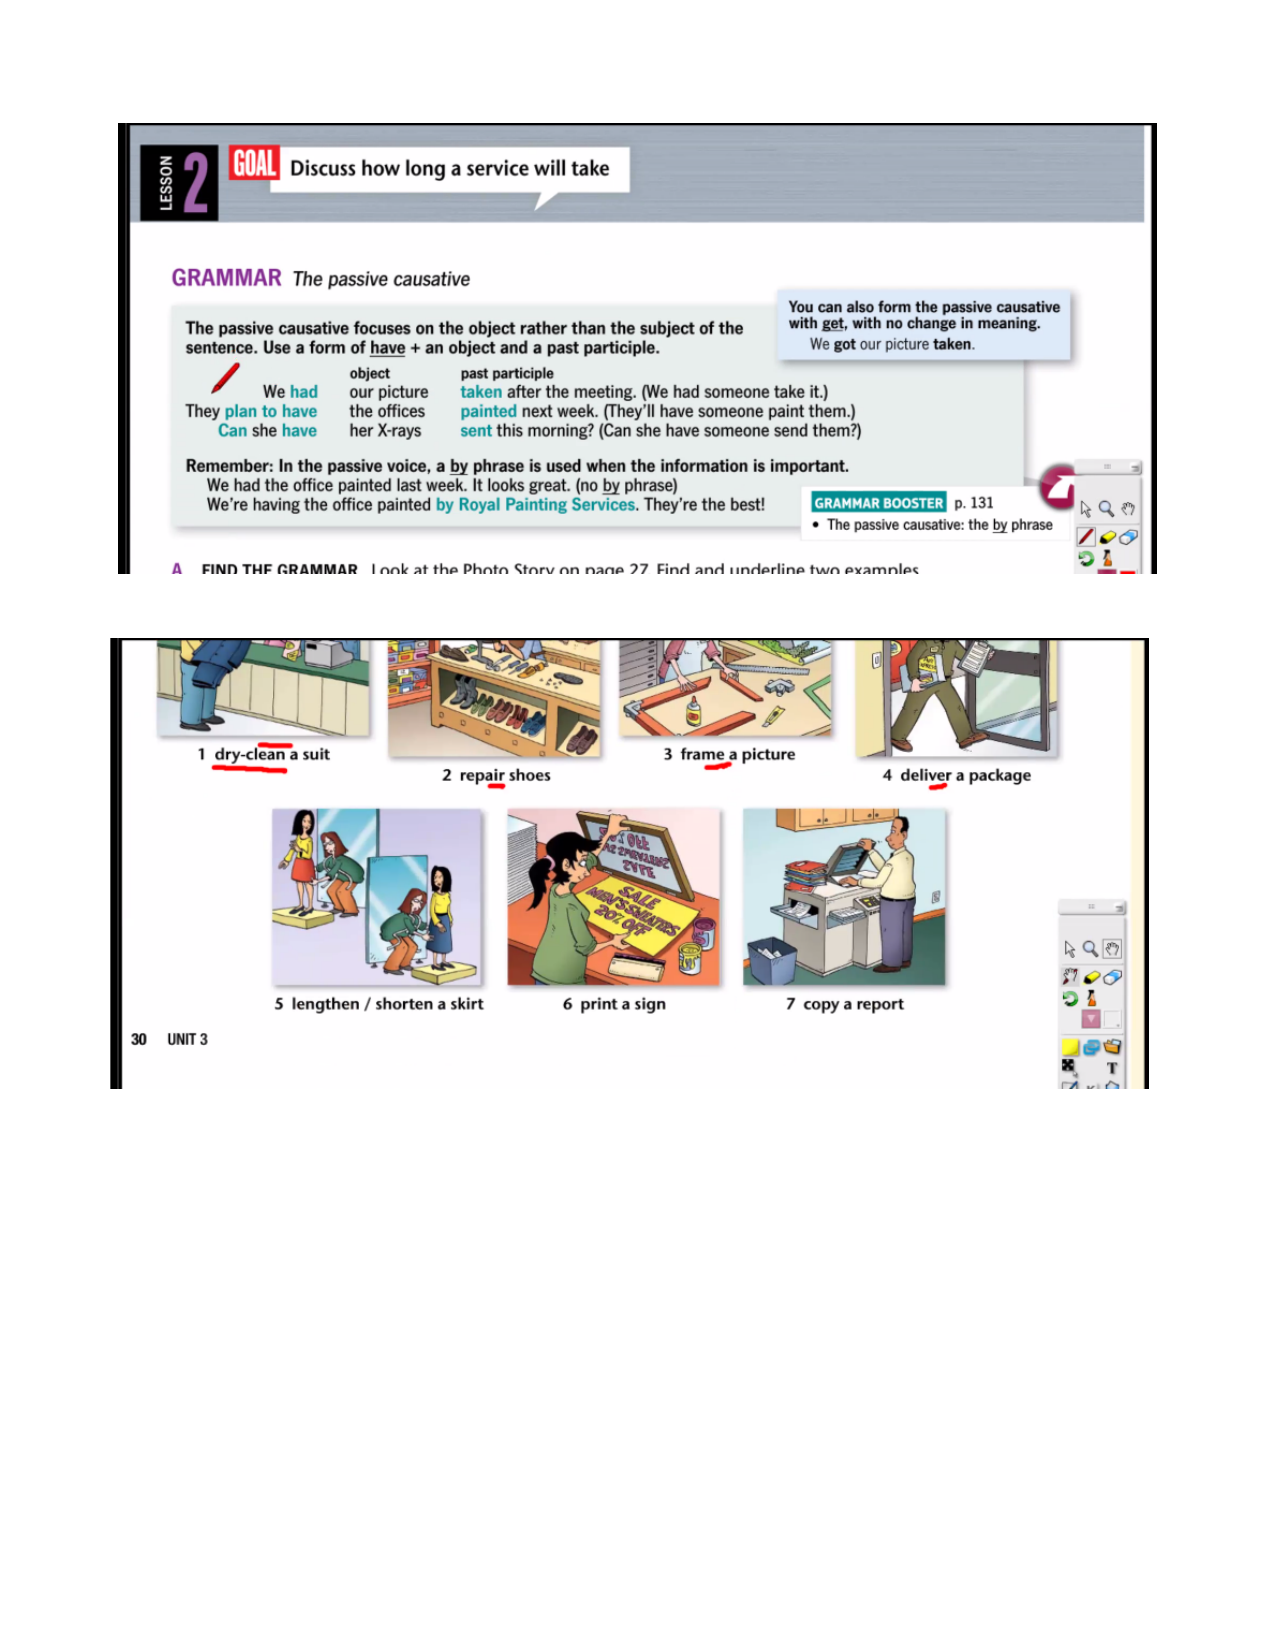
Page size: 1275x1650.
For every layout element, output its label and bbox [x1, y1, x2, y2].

picture [110, 638, 1149, 1089]
picture [118, 123, 1157, 574]
